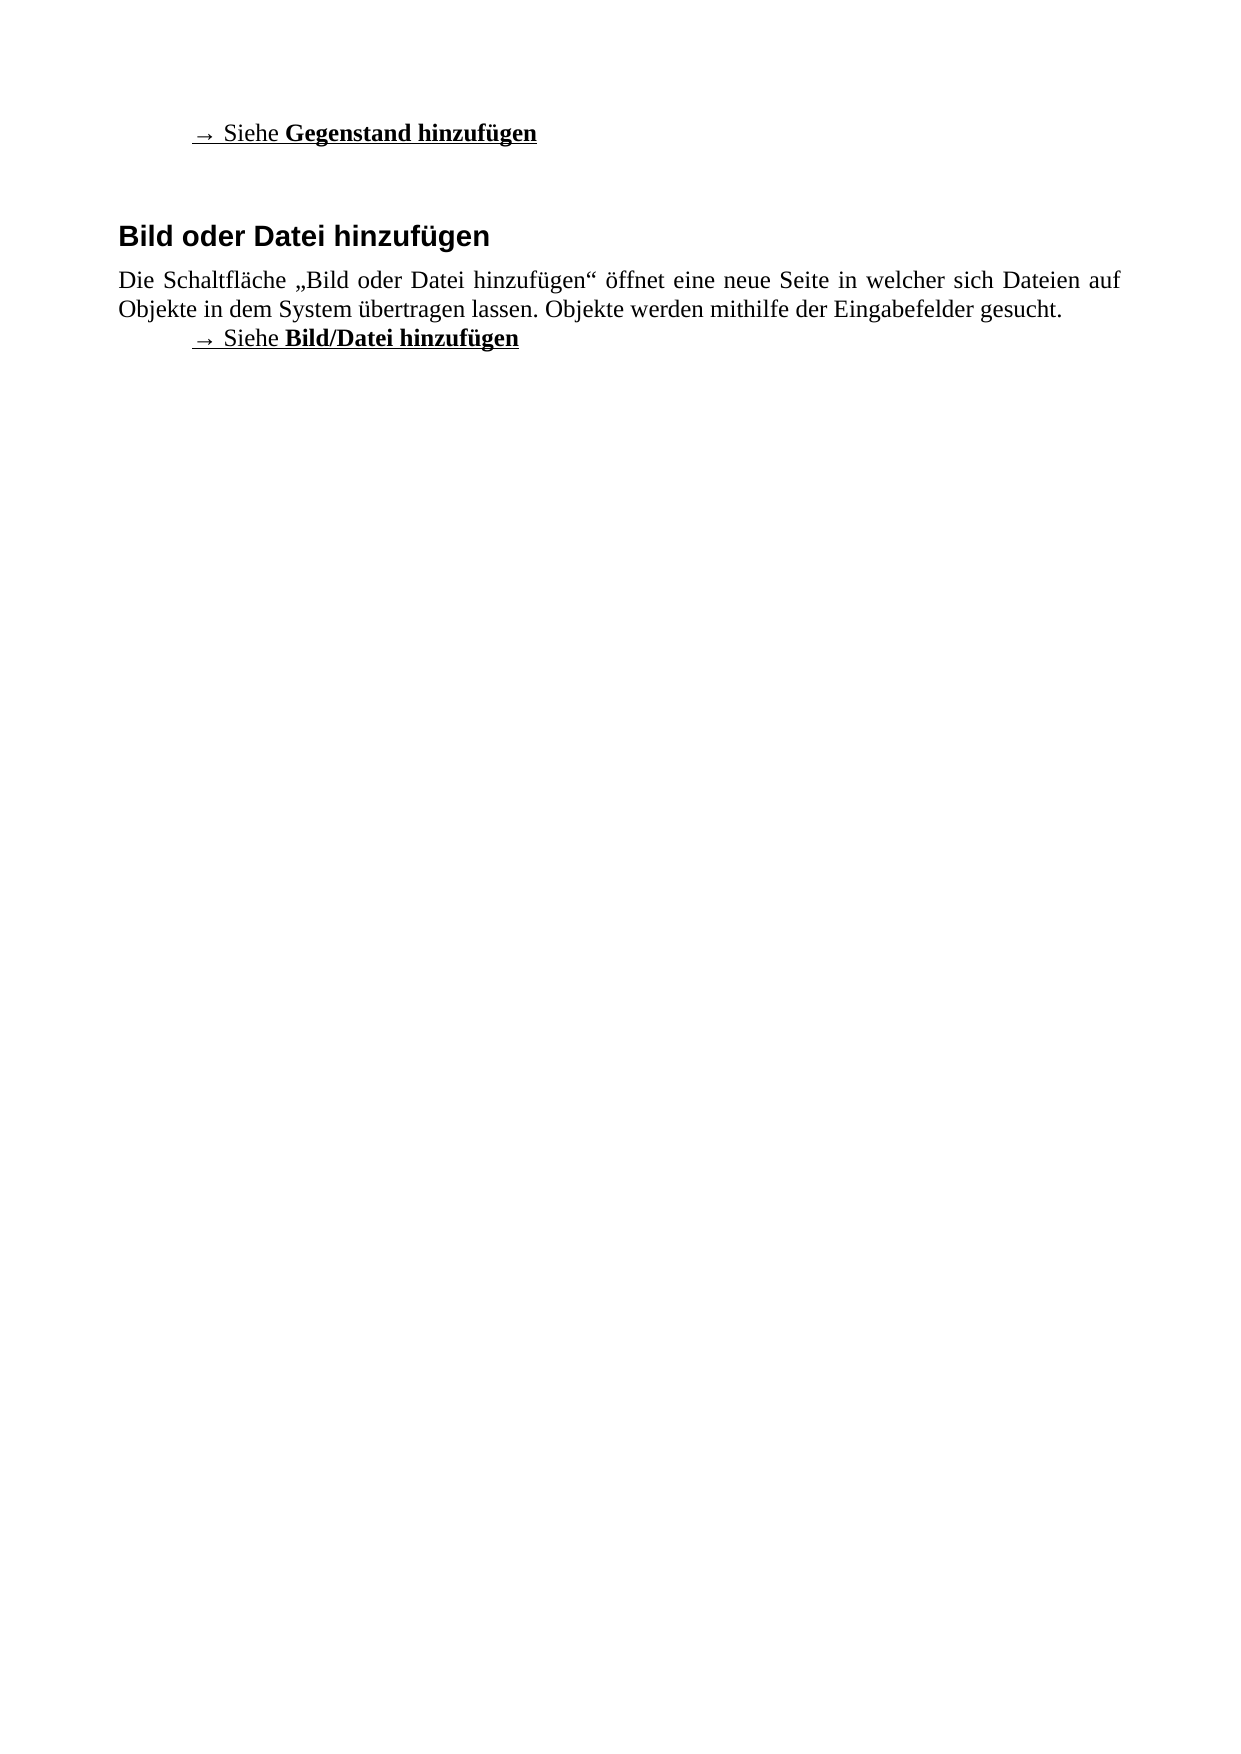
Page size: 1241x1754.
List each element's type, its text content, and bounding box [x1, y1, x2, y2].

text → Siehe Bild/Datei hinzufügen [118, 323, 1122, 351]
text Die Schaltfläche „Bild oder Datei hinzufügen“ öffnet eine neue Seite in welcher sich Dateien auf Objekte in dem System übertragen lassen. Objekte werden mithilfe der Eingabefelder gesucht. [118, 265, 1122, 323]
text → Siehe Gegenstand hinzufügen [118, 118, 1122, 147]
subtitle Bild oder Datei hinzufügen [118, 219, 1122, 253]
